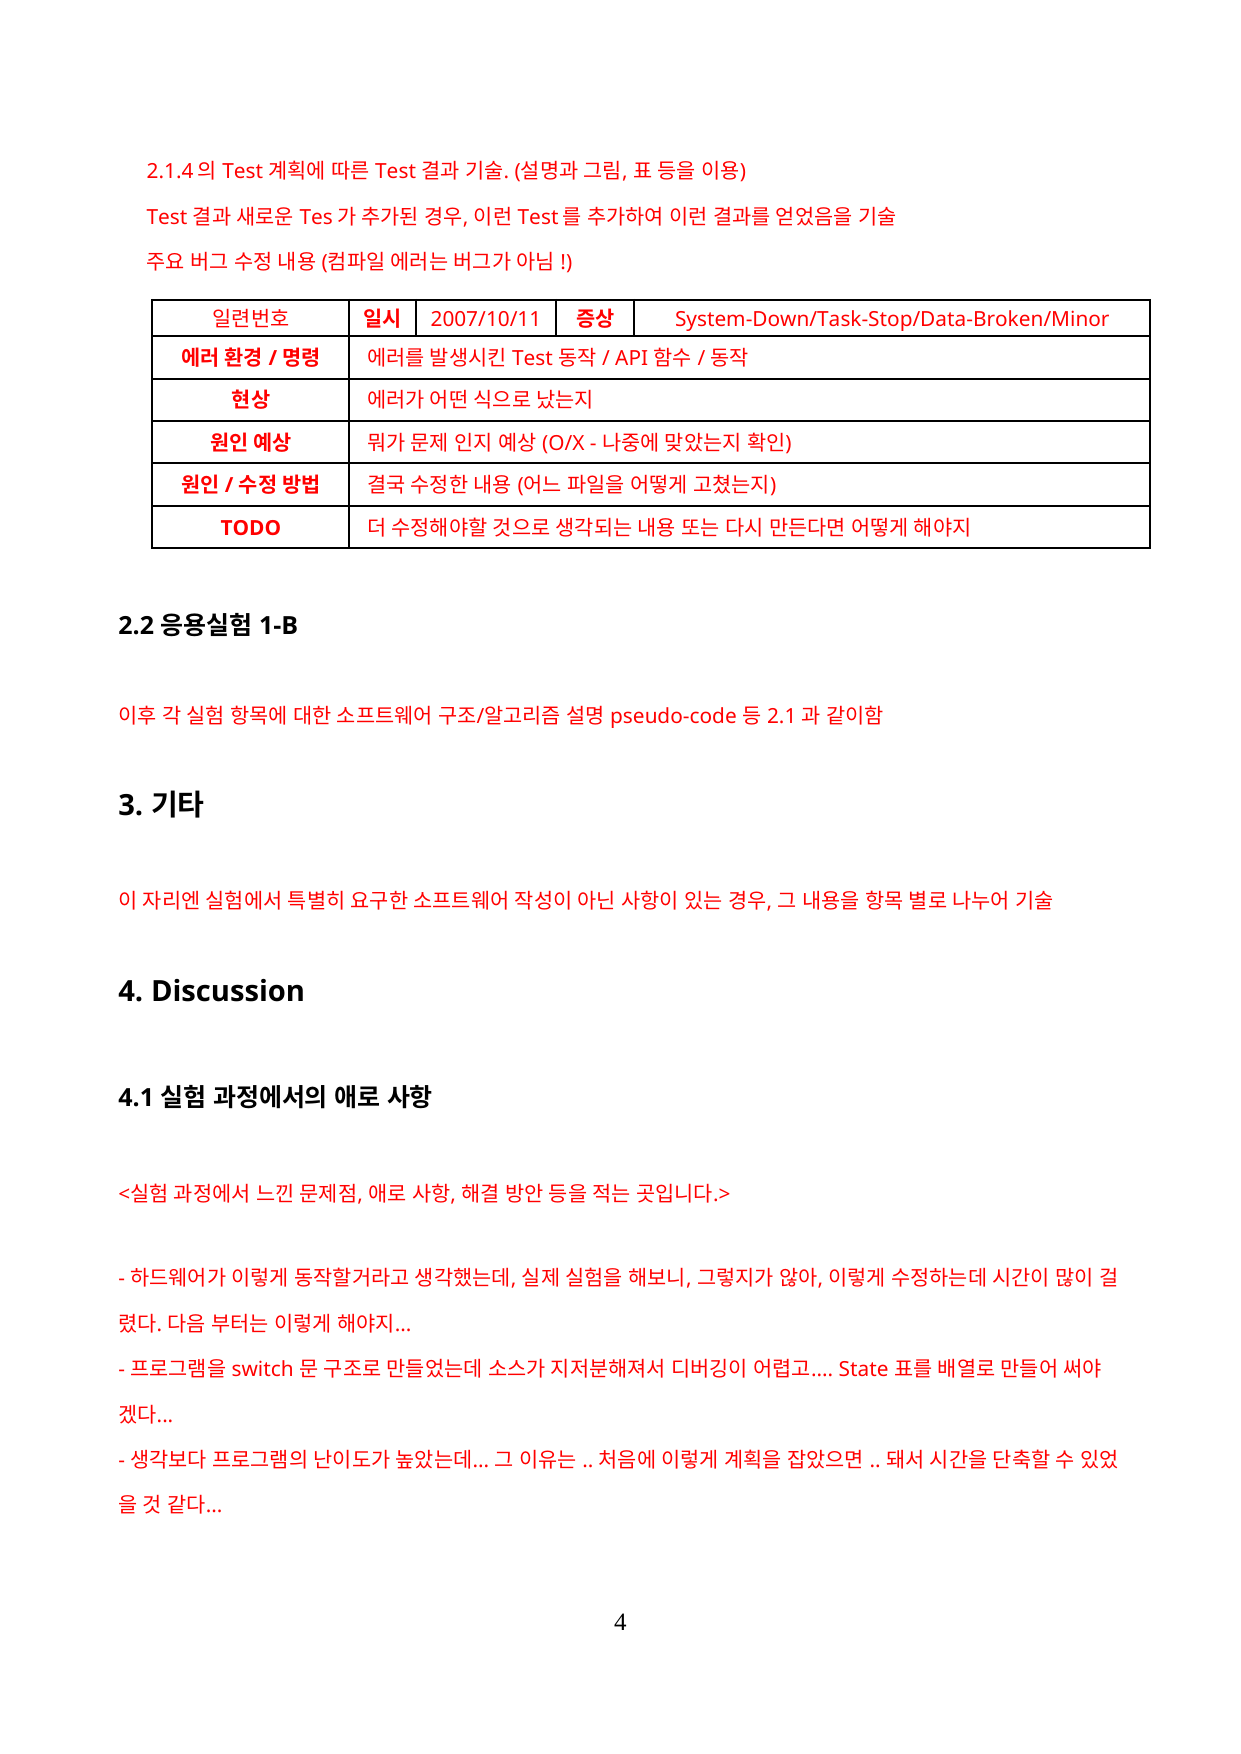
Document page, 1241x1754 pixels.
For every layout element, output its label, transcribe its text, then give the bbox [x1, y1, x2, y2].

text - 생각보다 프로그램의 난이도가 높았는데... 그 이유는 .. 처음에 이렇게 계획을 잡았으면 .. 돼서 시간을 단축할 수 있었을 것 같다... [118, 1445, 1122, 1519]
text 2.1.4의 Test 계획에 따른 Test 결과 기술. (설명과 그림, 표 등을 이용) [146, 157, 1122, 185]
table_cell 원인 / 수정 방법 [153, 464, 348, 505]
text Test 결과 새로운 Tes가 추가된 경우, 이런 Test를 추가하여 이런 결과를 얻었음을 기술 [146, 202, 1122, 230]
table_cell 에러가 어떤 식으로 났는지 [350, 380, 1149, 420]
table_cell 에러를 발생시킨 Test 동작 / API 함수 / 동작 [350, 337, 1149, 377]
table_header 일련번호 [153, 301, 348, 335]
table_header System-Down/Task-Stop/Data-Broken/Minor [635, 301, 1149, 335]
table_header 일시 [350, 301, 415, 335]
text 4.1 실험 과정에서의 애로 사항 [118, 1079, 1122, 1113]
table_cell 더 수정해야할 것으로 생각되는 내용 또는 다시 만든다면 어떻게 해야지 [350, 507, 1149, 547]
text - 하드웨어가 이렇게 동작할거라고 생각했는데, 실제 실험을 해보니, 그렇지가 않아, 이렇게 수정하는데 시간이 많이 걸렸다. 다음 부터는 이렇게 해야지... [118, 1263, 1122, 1337]
table_cell 현상 [153, 380, 348, 420]
text 주요 버그 수정 내용 (컴파일 에러는 버그가 아님 !) [146, 247, 1122, 276]
text 3. 기타 [118, 785, 1122, 824]
table_cell 원인 예상 [153, 422, 348, 462]
table_cell 에러 환경 / 명령 [153, 337, 348, 377]
table_cell TODO [153, 507, 348, 547]
text 이후 각 실험 항목에 대한 소프트웨어 구조/알고리즘 설명 pseudo-code 등 2.1 과 같이함 [118, 701, 1122, 729]
text - 프로그램을 switch 문 구조로 만들었는데 소스가 지저분해져서 디버깅이 어렵고.... State 표를 배열로 만들어 써야 겠다... [118, 1354, 1122, 1428]
table_cell 결국 수정한 내용 (어느 파일을 어떻게 고쳤는지) [350, 464, 1149, 505]
table_header 증상 [557, 301, 633, 335]
text 2.2 응용실험 1-B [118, 608, 1122, 642]
text 4. Discussion [118, 970, 1122, 1010]
table_header 2007/10/11 [417, 301, 555, 335]
text <실험 과정에서 느낀 문제점, 애로 사항, 해결 방안 등을 적는 곳입니다.> [118, 1179, 1122, 1208]
text 이 자리엔 실험에서 특별히 요구한 소프트웨어 작성이 아닌 사항이 있는 경우, 그 내용을 항목 별로 나누어 기술 [118, 887, 1122, 915]
table_cell 뭐가 문제 인지 예상 (O/X - 나중에 맞았는지 확인) [350, 422, 1149, 462]
